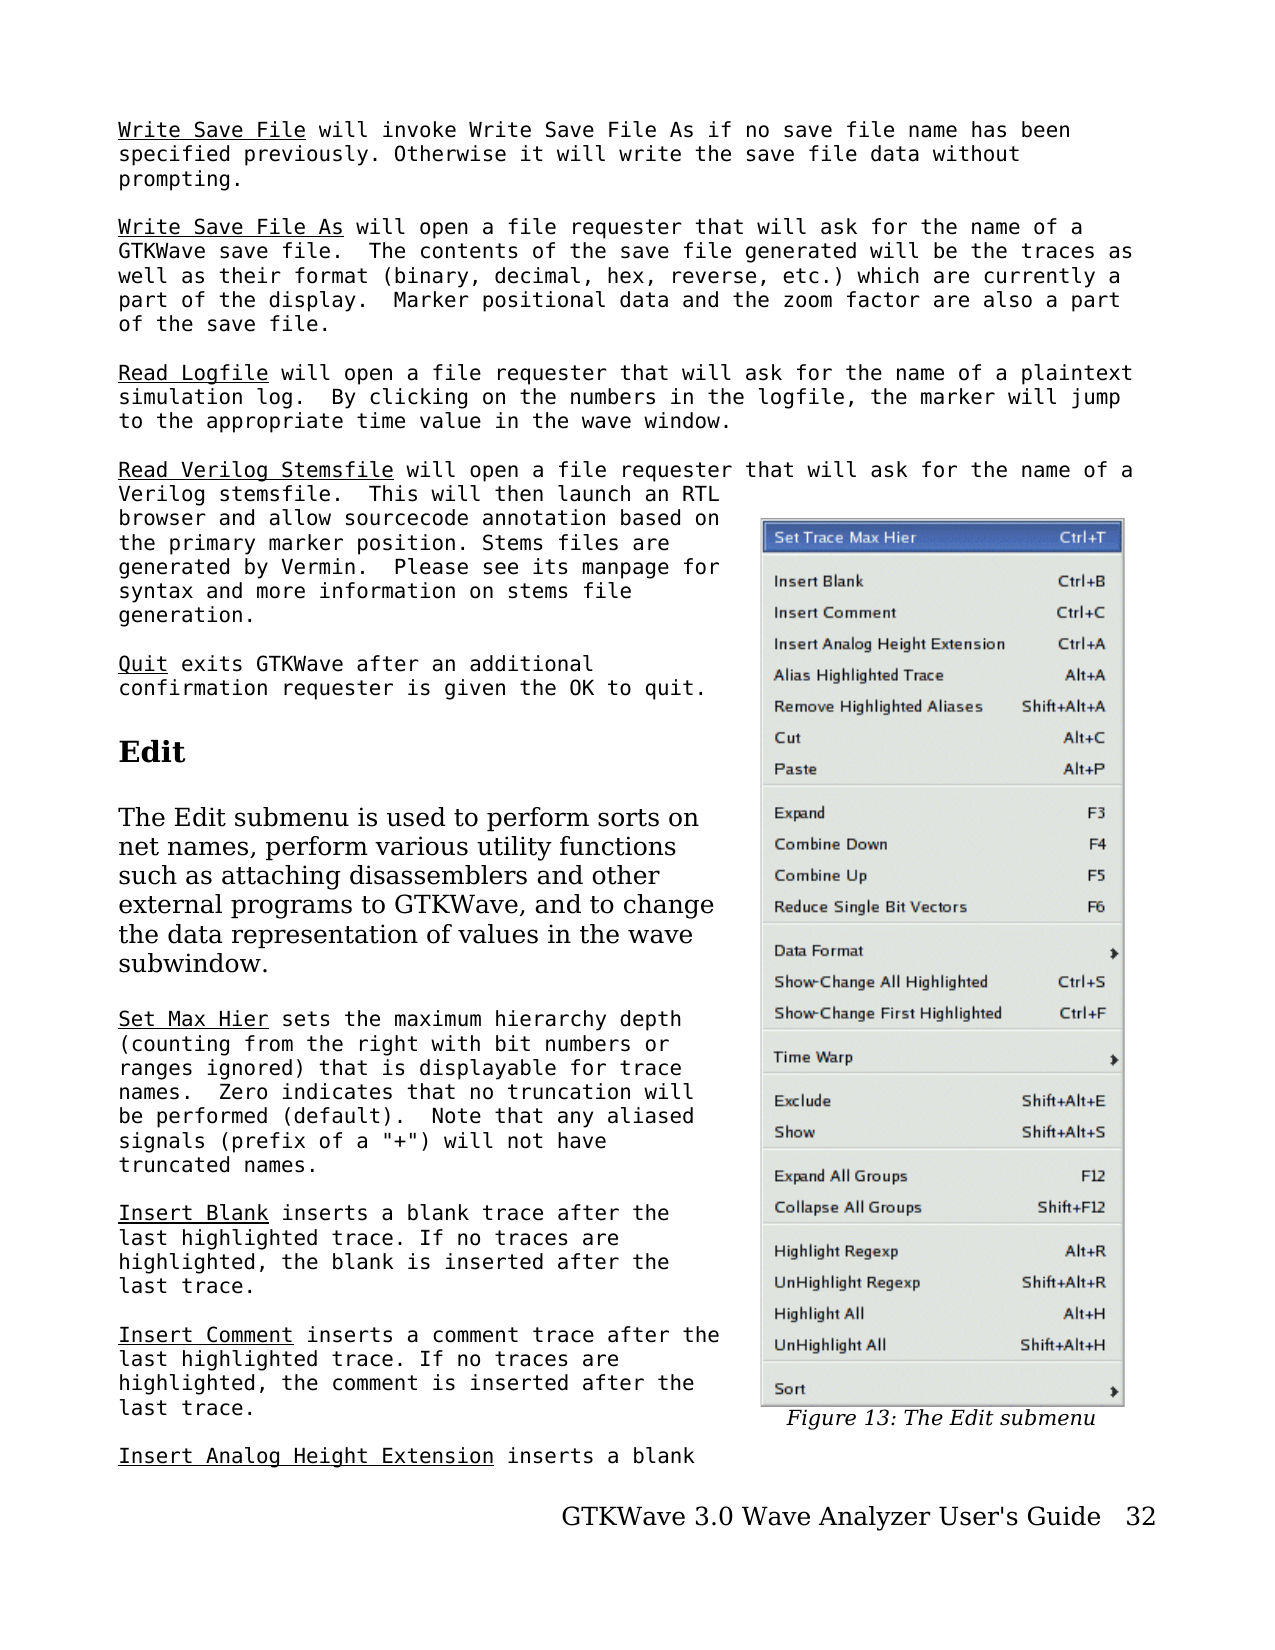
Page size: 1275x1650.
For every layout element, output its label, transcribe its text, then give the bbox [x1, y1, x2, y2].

text Read Verilog Stemsfile will open a file requester that will ask for the name of a Verilog stemsfile. This will then launch an RTL browser and allow sourcecode annotation based on the primary marker position. Stems files are generated by Vermin. Please see its manpage for syntax and more information on stems file generation. [118, 458, 1157, 1459]
picture [760, 518, 1125, 1407]
text Set Max Hier sets the maximum hierarchy depth (counting from the right with bit numbers or ranges ignored) that is displayable for trace names. Zero indicates that no truncation will be performed (default). Note that any aliased signals (prefix of a "+") will not have truncated names. [118, 1007, 742, 1177]
text Insert Comment inserts a comment trace after the last highlighted trace. If no traces are highlighted, the comment is inserted after the last trace. [118, 1323, 742, 1420]
text Edit [118, 734, 742, 769]
text Write Save File will invoke Write Save File As if no save file name has been specified previously. Otherwise it will write the save file data without prompting. [118, 118, 1157, 191]
text [1143, 734, 1157, 769]
text Insert Analog Height Extension inserts a blank [118, 1444, 1157, 1468]
text Write Save File As will open a file requester that will ask for the name of a GTKWave save file. The contents of the save file generated will be the traces as well as their format (binary, decimal, hex, reverse, etc.) which are currently a part of the display. Marker positional data and the zoom factor are also a part of the save file. [118, 215, 1157, 337]
text Quit exits GTKWave after an additional confirmation requester is given the OK to quit. [118, 652, 742, 701]
text The Edit submenu is used to perform sorts on net names, perform various utility functions such as attaching disassemblers and other external programs to GTKWave, and to change the data representation of values in the wave subwindow. [118, 803, 742, 978]
text Insert Blank inserts a blank trace after the last highlighted trace. If no traces are highlighted, the blank is inserted after the last trace. [118, 1201, 742, 1298]
text Read Logfile will open a file requester that will ask for the name of a plaintext simulation log. By clicking on the numbers in the logfile, the marker will jump to the appropriate time value in the wave window. [118, 361, 1157, 434]
text Figure 13: The Edit submenu [760, 1407, 1124, 1430]
